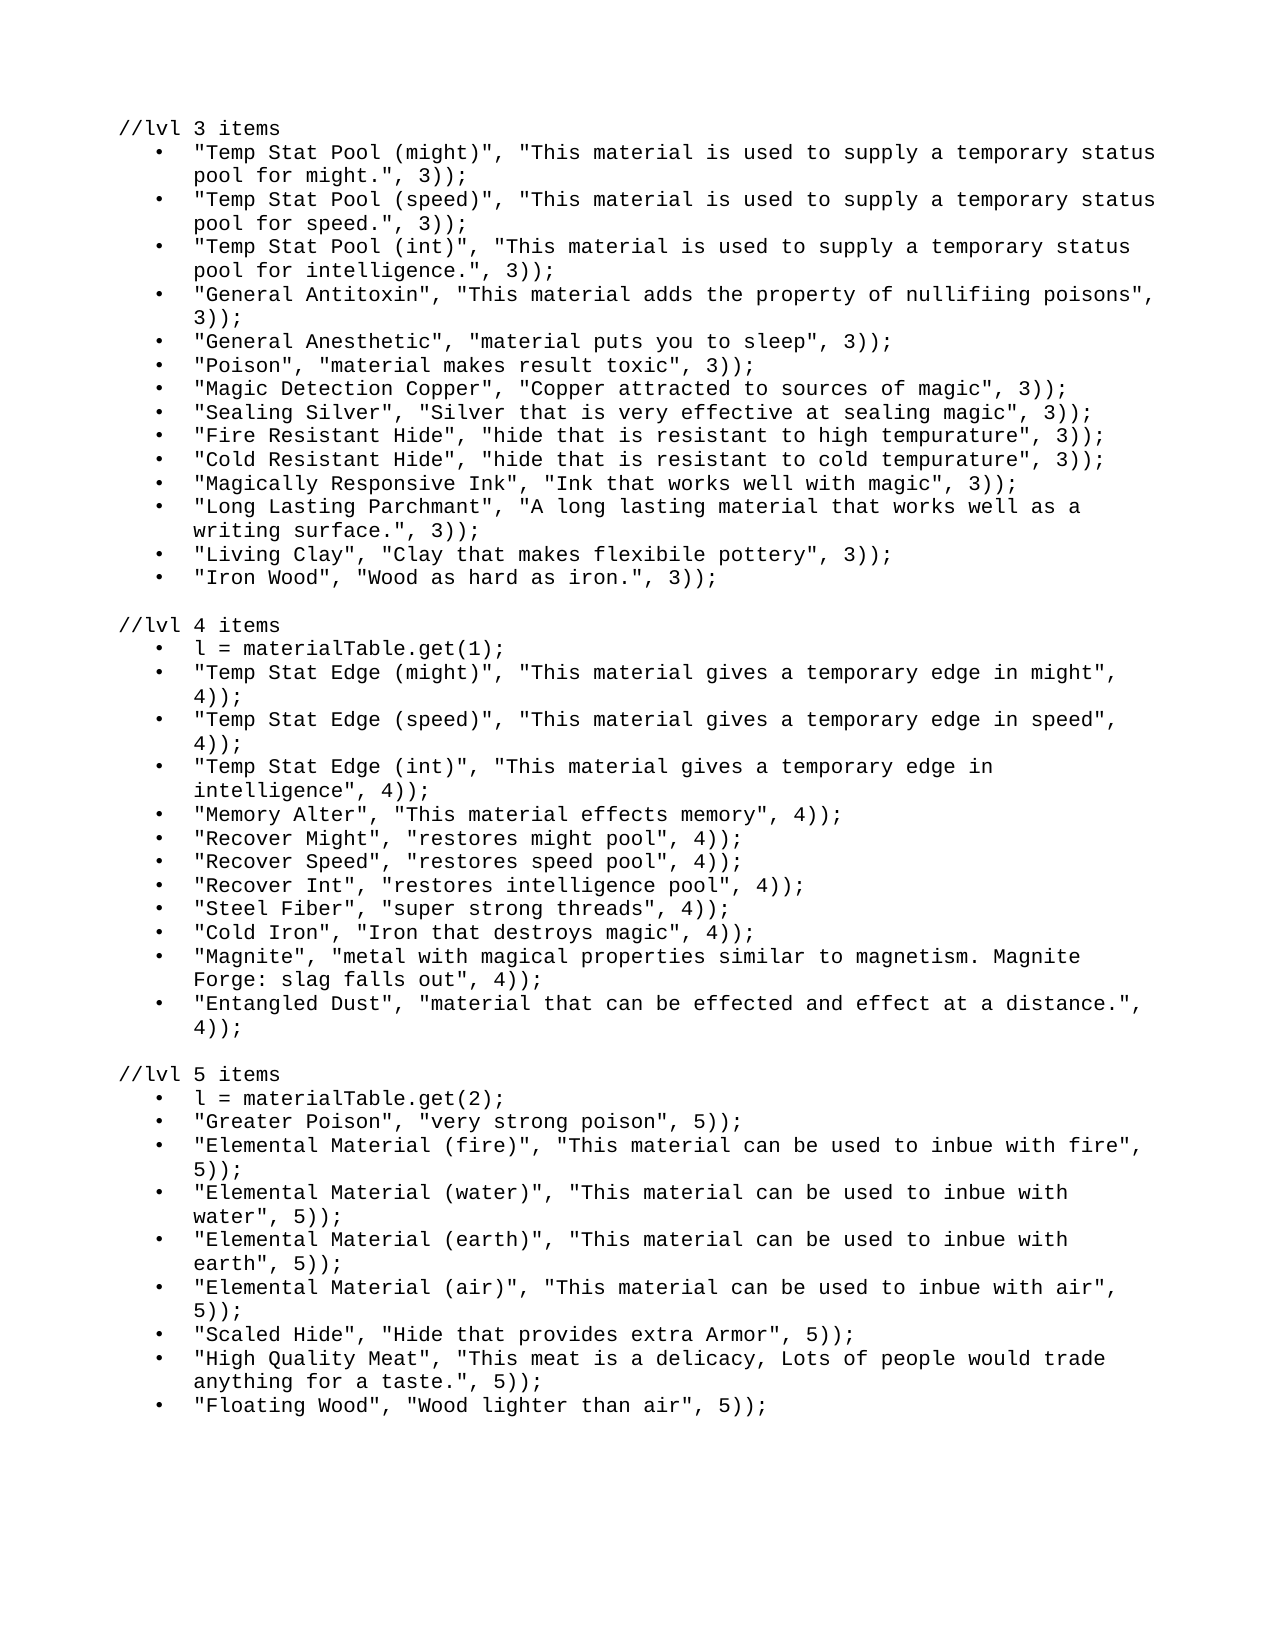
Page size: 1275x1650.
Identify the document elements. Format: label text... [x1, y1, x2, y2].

list "Memory Alter", "This material effects memory", 4)); [156, 804, 1157, 827]
list "Elemental Material (water)", "This material can be used to inbue with water", 5)); [156, 1182, 1157, 1229]
text //lvl 5 items [118, 1064, 1157, 1088]
list "Iron Wood", "Wood as hard as iron.", 3)); [156, 567, 1157, 591]
list "Floating Wood", "Wood lighter than air", 5)); [156, 1395, 1157, 1419]
list "Recover Speed", "restores speed pool", 4)); [156, 851, 1157, 875]
list "Living Clay", "Clay that makes flexibile pottery", 3)); [156, 544, 1157, 567]
list "Poison", "material makes result toxic", 3)); [156, 354, 1157, 378]
list "Magically Responsive Ink", "Ink that works well with magic", 3)); [156, 473, 1157, 496]
list "Temp Stat Edge (speed)", "This material gives a temporary edge in speed", 4)); [156, 709, 1157, 757]
list l = materialTable.get(2); [156, 1088, 1157, 1111]
list "Temp Stat Edge (int)", "This material gives a temporary edge in intelligence", 4)); [156, 757, 1157, 804]
list "Temp Stat Pool (int)", "This material is used to supply a temporary status pool for intelligence.", 3)); [156, 236, 1157, 284]
text //lvl 3 items [118, 118, 1157, 142]
list "Fire Resistant Hide", "hide that is resistant to high tempurature", 3)); [156, 426, 1157, 449]
list "Scaled Hide", "Hide that provides extra Armor", 5)); [156, 1324, 1157, 1348]
list "High Quality Meat", "This meat is a delicacy, Lots of people would trade anything for a taste.", 5)); [156, 1348, 1157, 1395]
list "Recover Might", "restores might pool", 4)); [156, 827, 1157, 851]
text //lvl 4 items [118, 615, 1157, 638]
list "Magic Detection Copper", "Copper attracted to sources of magic", 3)); [156, 378, 1157, 402]
list "Cold Resistant Hide", "hide that is resistant to cold tempurature", 3)); [156, 449, 1157, 473]
list "Recover Int", "restores intelligence pool", 4)); [156, 875, 1157, 898]
list "Temp Stat Edge (might)", "This material gives a temporary edge in might", 4)); [156, 662, 1157, 709]
list "General Antitoxin", "This material adds the property of nullifiing poisons", 3)); [156, 284, 1157, 331]
list "Elemental Material (fire)", "This material can be used to inbue with fire", 5)); [156, 1135, 1157, 1182]
list "Entangled Dust", "material that can be effected and effect at a distance.", 4)); [156, 993, 1157, 1040]
list "Greater Poison", "very strong poison", 5)); [156, 1111, 1157, 1135]
list "Elemental Material (air)", "This material can be used to inbue with air", 5)); [156, 1277, 1157, 1324]
list "Temp Stat Pool (speed)", "This material is used to supply a temporary status pool for speed.", 3)); [156, 189, 1157, 236]
list "Sealing Silver", "Silver that is very effective at sealing magic", 3)); [156, 402, 1157, 426]
list l = materialTable.get(1); [156, 638, 1157, 662]
list "Magnite", "metal with magical properties similar to magnetism. Magnite Forge: slag falls out", 4)); [156, 946, 1157, 993]
list "Temp Stat Pool (might)", "This material is used to supply a temporary status pool for might.", 3)); [156, 142, 1157, 189]
list "Cold Iron", "Iron that destroys magic", 4)); [156, 922, 1157, 946]
list "General Anesthetic", "material puts you to sleep", 3)); [156, 331, 1157, 354]
list "Long Lasting Parchmant", "A long lasting material that works well as a writing surface.", 3)); [156, 496, 1157, 544]
list "Steel Fiber", "super strong threads", 4)); [156, 898, 1157, 922]
list "Elemental Material (earth)", "This material can be used to inbue with earth", 5)); [156, 1229, 1157, 1277]
